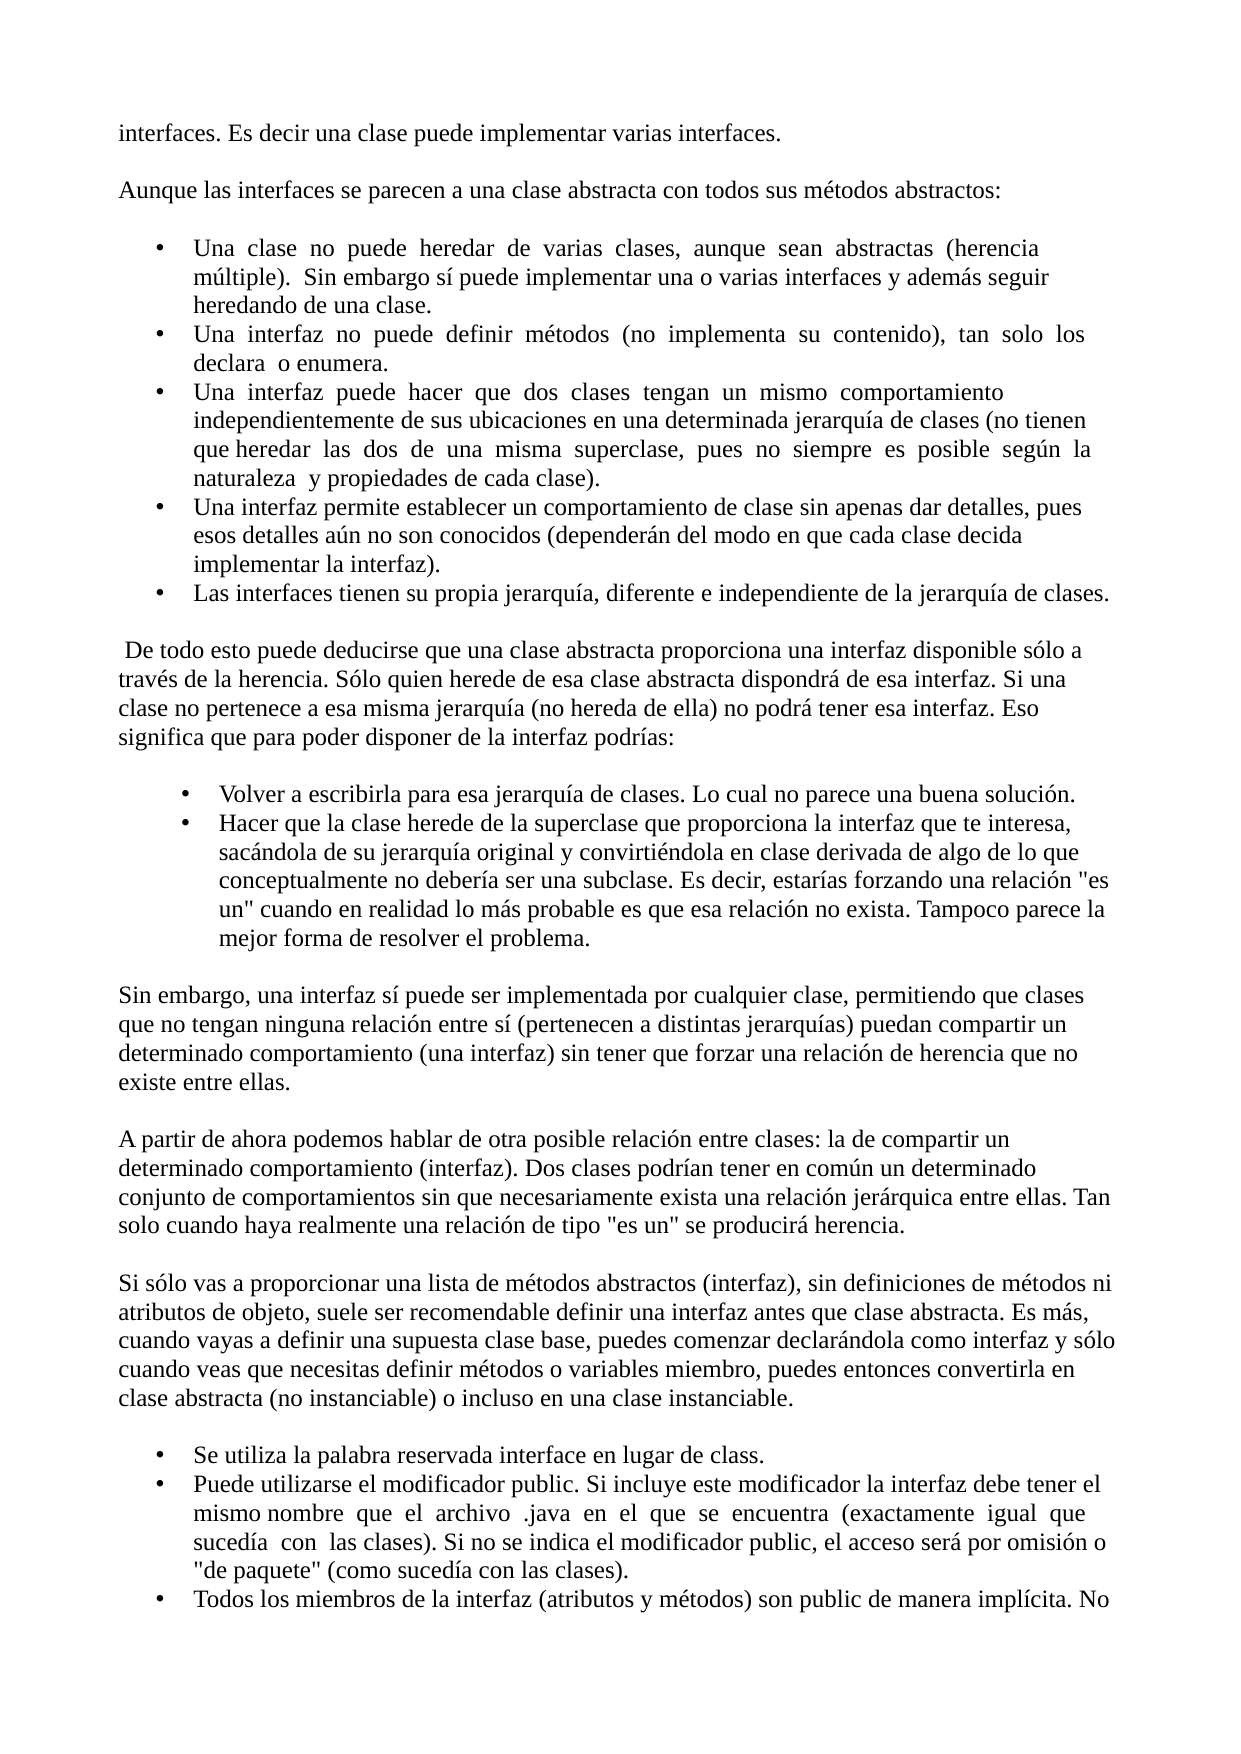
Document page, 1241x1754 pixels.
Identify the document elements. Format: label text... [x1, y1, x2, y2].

list Una interfaz no puede definir métodos (no implementa su contenido), tan solo los declara o enumera. [156, 319, 1122, 377]
list Todos los miembros de la interfaz (atributos y métodos) son public de manera implícita. No [156, 1584, 1122, 1613]
list Las interfaces tienen su propia jerarquía, diferente e independiente de la jerarquía de clases. [156, 578, 1122, 607]
list Una interfaz permite establecer un comportamiento de clase sin apenas dar detalles, pues esos detalles aún no son conocidos (dependerán del modo en que cada clase decida implementar la interfaz). [156, 492, 1122, 578]
list Una clase no puede heredar de varias clases, aunque sean abstractas (herencia múltiple). Sin embargo sí puede implementar una o varias interfaces y además seguir heredando de una clase. [156, 233, 1122, 319]
text interfaces. Es decir una clase puede implementar varias interfaces. [118, 118, 1122, 147]
list Volver a escribirla para esa jerarquía de clases. Lo cual no parece una buena solución. [181, 779, 1122, 808]
list Hacer que la clase herede de la superclase que proporciona la interfaz que te interesa, sacándola de su jerarquía original y convirtiéndola en clase derivada de algo de lo que conceptualmente no debería ser una subclase. Es decir, estarías forzando una relación "es un" cuando en realidad lo más probable es que esa relación no exista. Tampoco parece la mejor forma de resolver el problema. [181, 808, 1122, 952]
text Aunque las interfaces se parecen a una clase abstracta con todos sus métodos abstractos: [118, 176, 1122, 204]
text Sin embargo, una interfaz sí puede ser implementada por cualquier clase, permitiendo que clases que no tengan ninguna relación entre sí (pertenecen a distintas jerarquías) puedan compartir un determinado comportamiento (una interfaz) sin tener que forzar una relación de herencia que no existe entre ellas. [118, 981, 1122, 1096]
list Puede utilizarse el modificador public. Si incluye este modificador la interfaz debe tener el mismo nombre que el archivo .java en el que se encuentra (exactamente igual que sucedía con las clases). Si no se indica el modificador public, el acceso será por omisión o "de paquete" (como sucedía con las clases). [156, 1469, 1122, 1584]
text De todo esto puede deducirse que una clase abstracta proporciona una interfaz disponible sólo a través de la herencia. Sólo quien herede de esa clase abstracta dispondrá de esa interfaz. Si una clase no pertenece a esa misma jerarquía (no hereda de ella) no podrá tener esa interfaz. Eso significa que para poder disponer de la interfaz podrías: [118, 636, 1122, 751]
list Una interfaz puede hacer que dos clases tengan un mismo comportamiento independientemente de sus ubicaciones en una determinada jerarquía de clases (no tienen que heredar las dos de una misma superclase, pues no siempre es posible según la naturaleza y propiedades de cada clase). [156, 377, 1122, 492]
text Si sólo vas a proporcionar una lista de métodos abstractos (interfaz), sin definiciones de métodos ni atributos de objeto, suele ser recomendable definir una interfaz antes que clase abstracta. Es más, cuando vayas a definir una supuesta clase base, puedes comenzar declarándola como interfaz y sólo cuando veas que necesitas definir métodos o variables miembro, puedes entonces convertirla en clase abstracta (no instanciable) o incluso en una clase instanciable. [118, 1268, 1122, 1412]
text A partir de ahora podemos hablar de otra posible relación entre clases: la de compartir un determinado comportamiento (interfaz). Dos clases podrían tener en común un determinado conjunto de comportamientos sin que necesariamente exista una relación jerárquica entre ellas. Tan solo cuando haya realmente una relación de tipo "es un" se producirá herencia. [118, 1124, 1122, 1239]
list Se utiliza la palabra reservada interface en lugar de class. [156, 1441, 1122, 1469]
